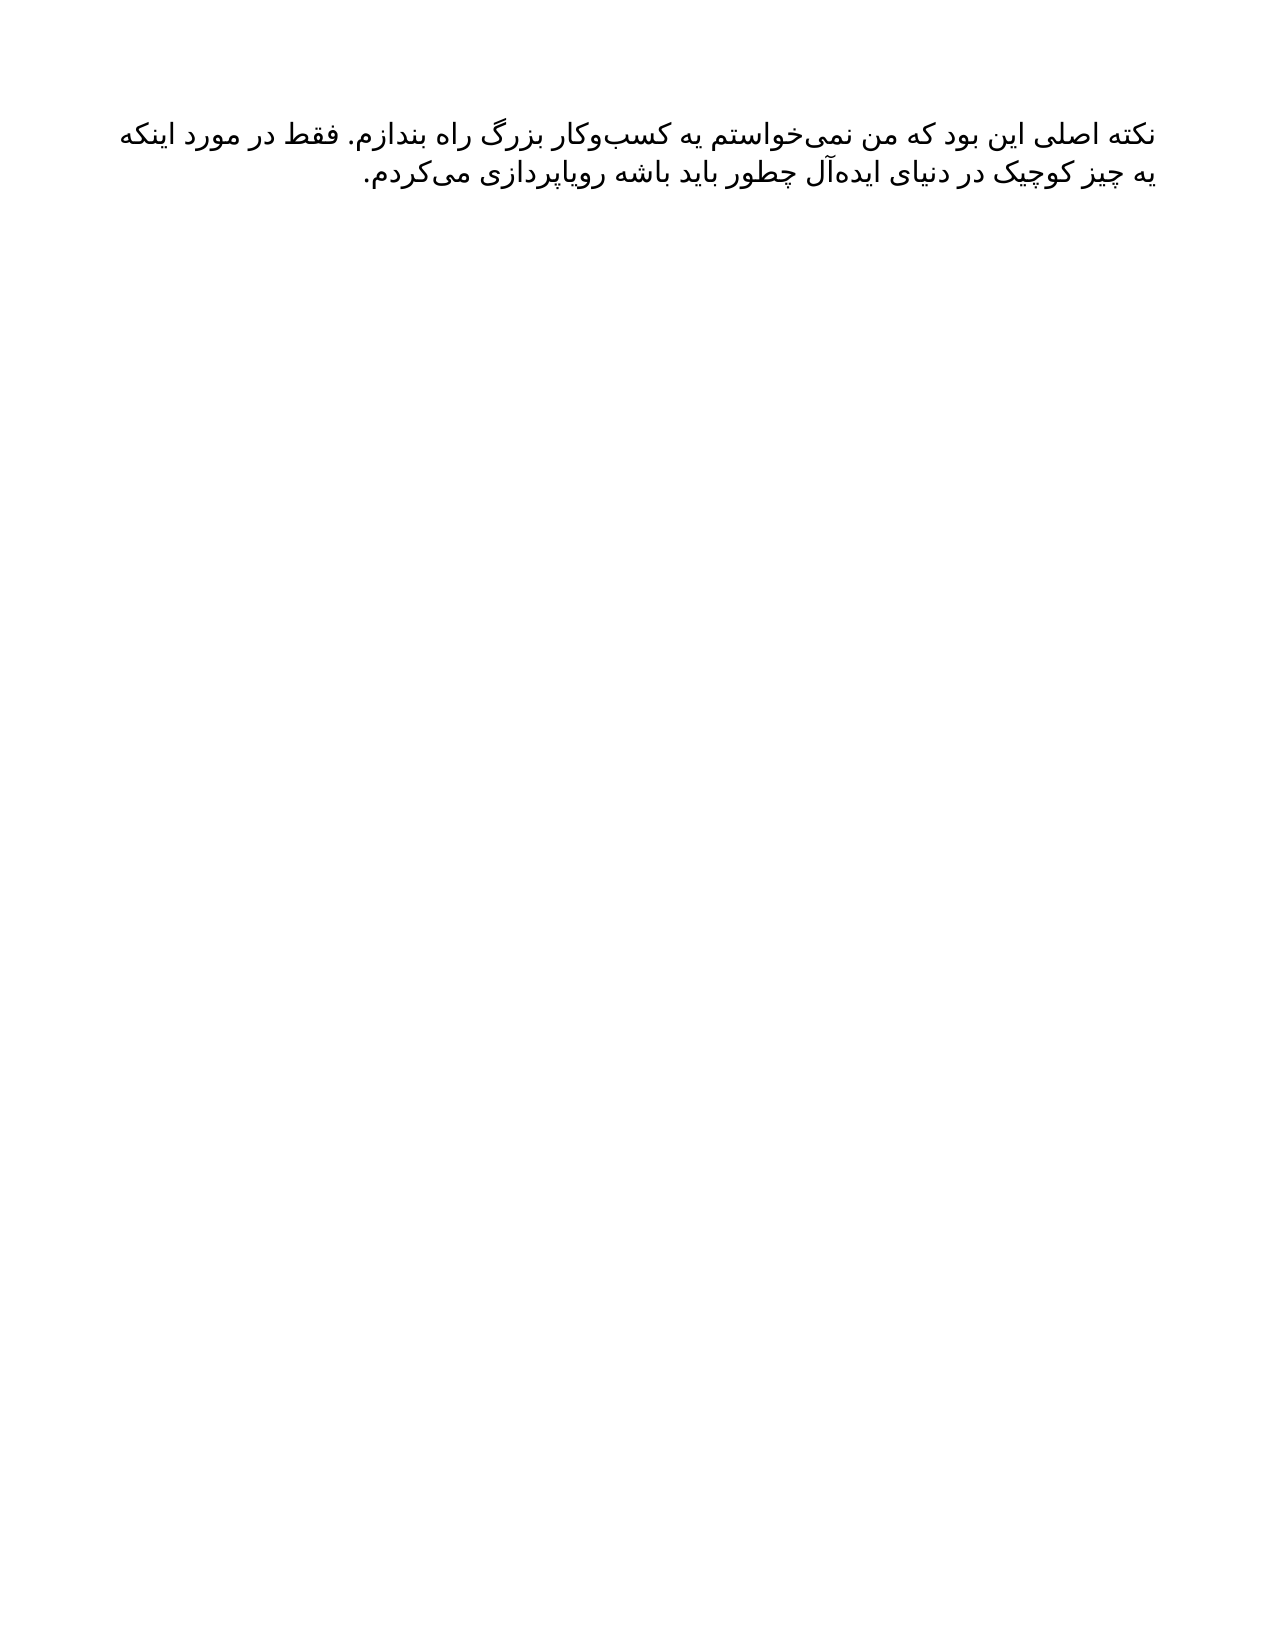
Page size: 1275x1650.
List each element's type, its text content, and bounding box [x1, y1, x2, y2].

text نکته اصلی این بود که من نمی‌خواستم یه کسب‌وکار بزرگ راه بندازم. فقط در مورد اینکه یه چیز کوچیک در دنیای ایده‌آل چطور باید باشه رویاپردازی می‌کردم. [118, 118, 1157, 194]
